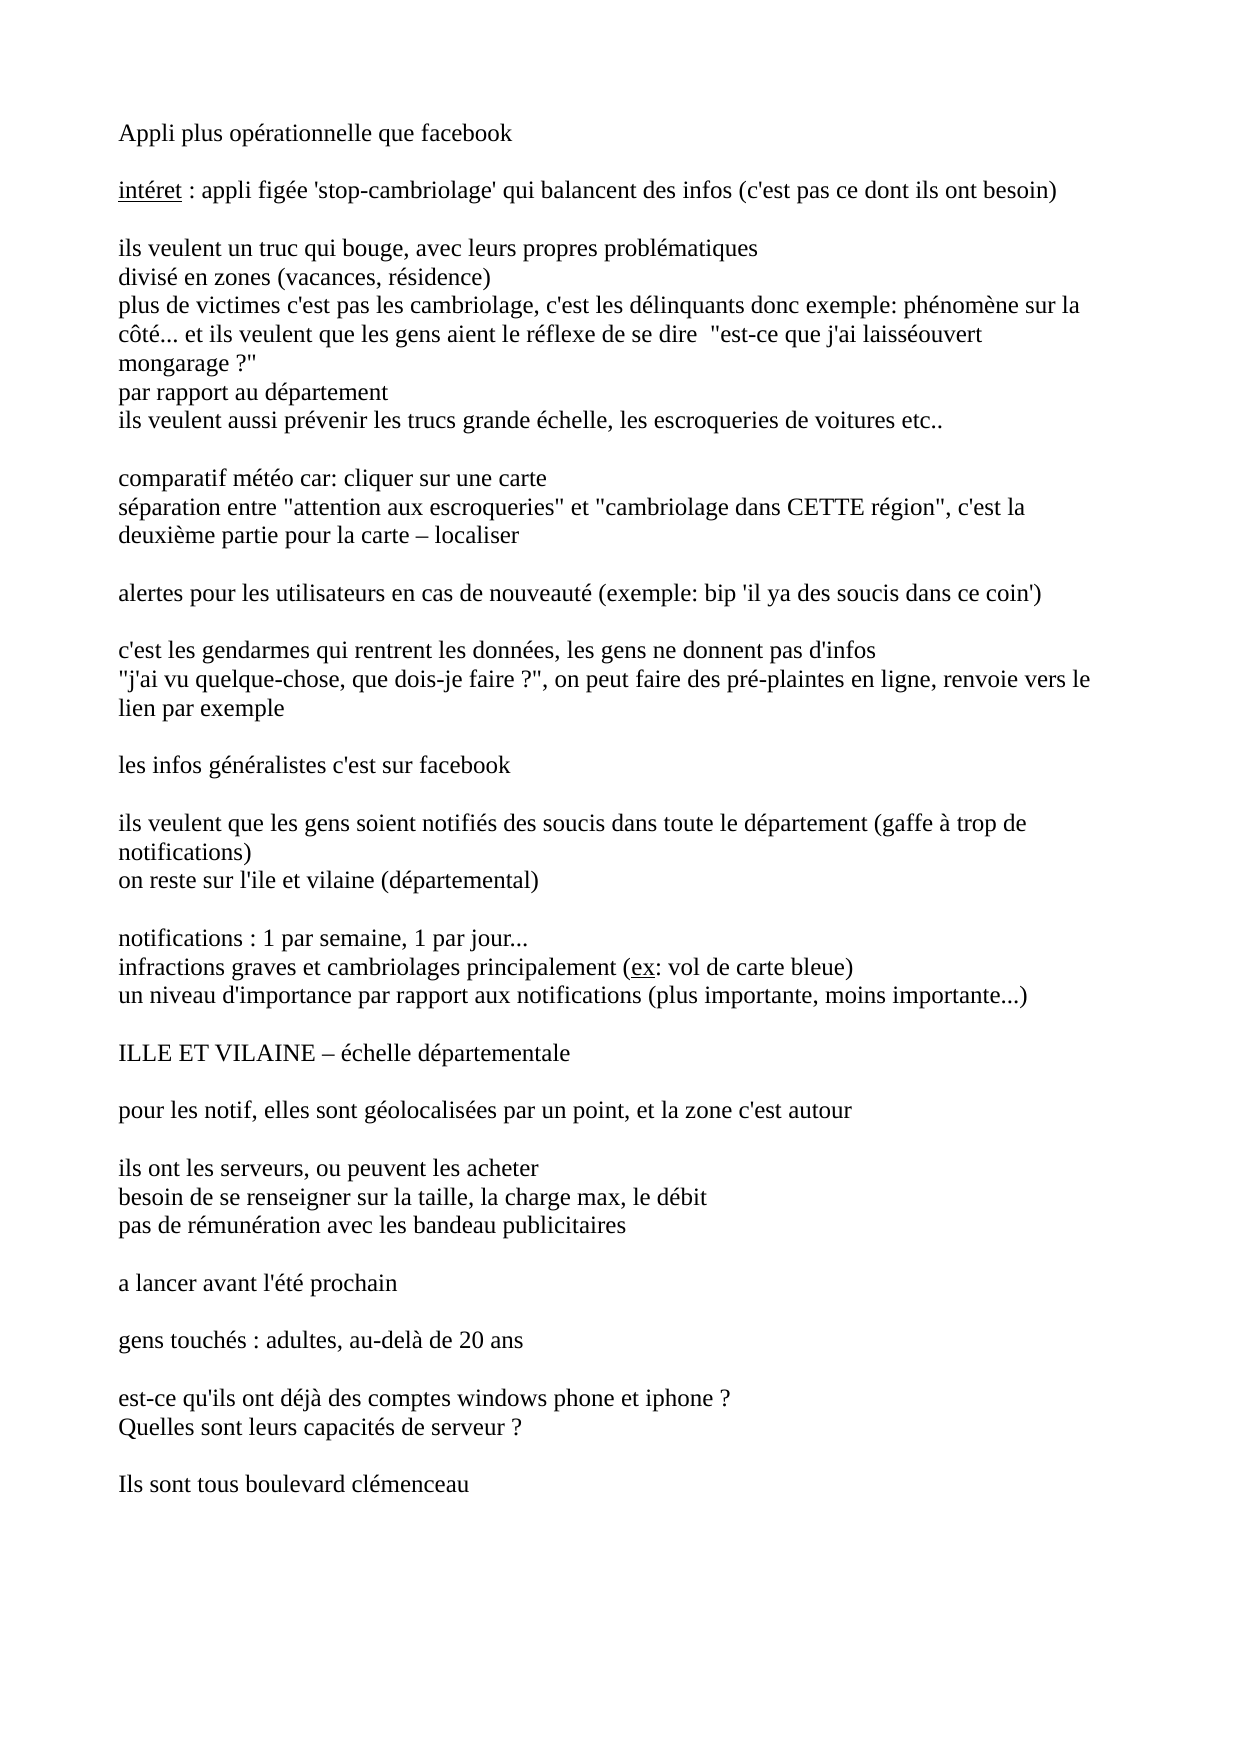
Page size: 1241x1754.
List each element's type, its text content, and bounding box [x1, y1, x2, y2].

text ils veulent un truc qui bouge, avec leurs propres problématiques [118, 233, 1122, 262]
text gens touchés : adultes, au-delà de 20 ans [118, 1326, 1122, 1354]
text intéret : appli figée 'stop-cambriolage' qui balancent des infos (c'est pas ce dont ils ont besoin) [118, 176, 1122, 204]
text "j'ai vu quelque-chose, que dois-je faire ?", on peut faire des pré-plaintes en ligne, renvoie vers le lien par exemple [118, 664, 1122, 722]
text divisé en zones (vacances, résidence) [118, 262, 1122, 291]
text besoin de se renseigner sur la taille, la charge max, le débit [118, 1182, 1122, 1211]
text Ils sont tous boulevard clémenceau [118, 1469, 1122, 1498]
text pour les notif, elles sont géolocalisées par un point, et la zone c'est autour [118, 1096, 1122, 1124]
text on reste sur l'ile et vilaine (départemental) [118, 866, 1122, 894]
text par rapport au département [118, 377, 1122, 406]
text ils ont les serveurs, ou peuvent les acheter [118, 1153, 1122, 1182]
text séparation entre "attention aux escroqueries" et "cambriolage dans CETTE région", c'est la deuxième partie pour la carte – localiser [118, 492, 1122, 549]
text ILLE ET VILAINE – échelle départementale [118, 1038, 1122, 1067]
text c'est les gendarmes qui rentrent les données, les gens ne donnent pas d'infos [118, 636, 1122, 664]
text ils veulent aussi prévenir les trucs grande échelle, les escroqueries de voitures etc.. [118, 406, 1122, 434]
text un niveau d'importance par rapport aux notifications (plus importante, moins importante...) [118, 981, 1122, 1009]
text a lancer avant l'été prochain [118, 1268, 1122, 1297]
text infractions graves et cambriolages principalement (ex: vol de carte bleue) [118, 952, 1122, 981]
text plus de victimes c'est pas les cambriolage, c'est les délinquants donc exemple: phénomène sur la côté... et ils veulent que les gens aient le réflexe de se dire "est-ce que j'ai laisséouvert mongarage ?" [118, 291, 1122, 377]
text Quelles sont leurs capacités de serveur ? [118, 1412, 1122, 1441]
text alertes pour les utilisateurs en cas de nouveauté (exemple: bip 'il ya des soucis dans ce coin') [118, 578, 1122, 607]
text les infos généralistes c'est sur facebook [118, 751, 1122, 779]
text pas de rémunération avec les bandeau publicitaires [118, 1211, 1122, 1239]
text notifications : 1 par semaine, 1 par jour... [118, 923, 1122, 952]
text ils veulent que les gens soient notifiés des soucis dans toute le département (gaffe à trop de notifications) [118, 808, 1122, 866]
text Appli plus opérationnelle que facebook [118, 118, 1122, 147]
text est-ce qu'ils ont déjà des comptes windows phone et iphone ? [118, 1383, 1122, 1412]
text comparatif météo car: cliquer sur une carte [118, 463, 1122, 492]
